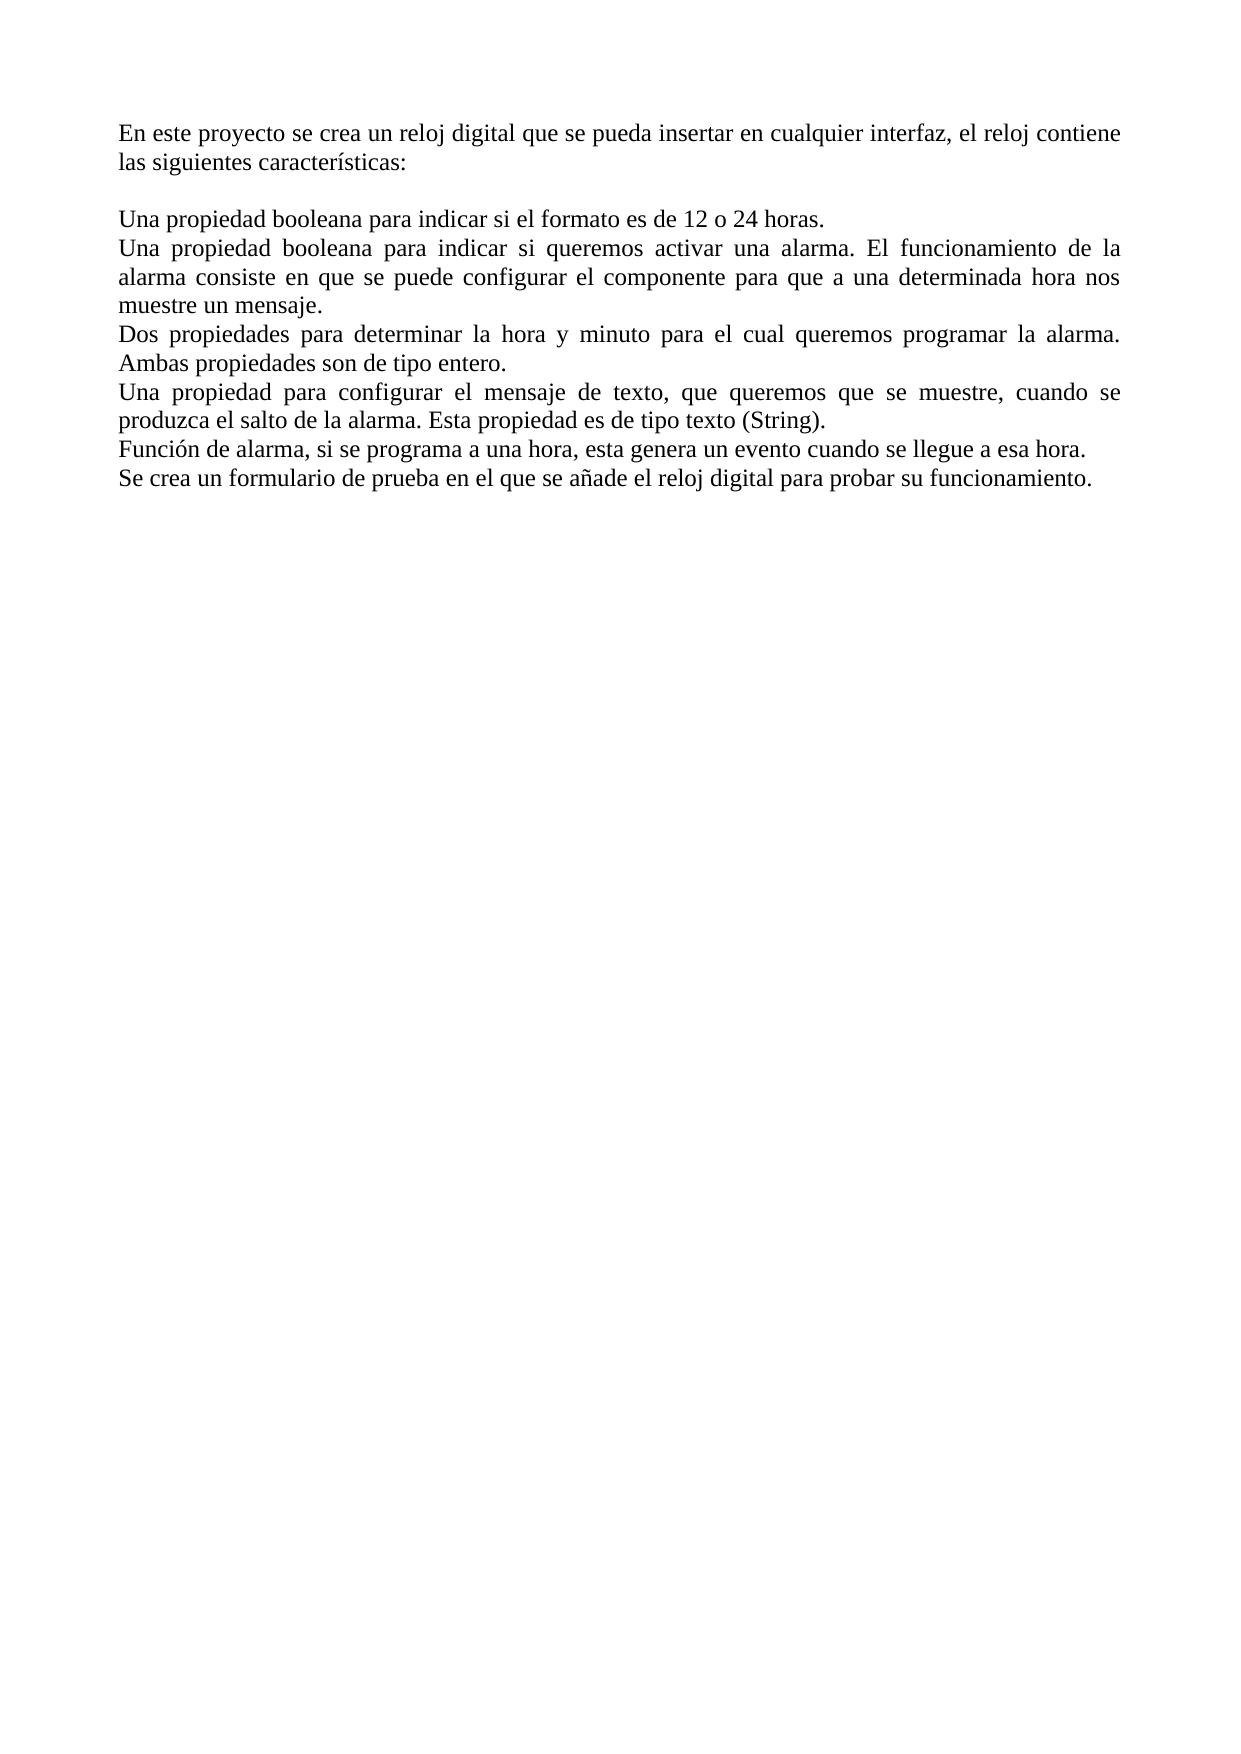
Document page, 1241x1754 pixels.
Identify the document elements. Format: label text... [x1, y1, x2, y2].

text Una propiedad para configurar el mensaje de texto, que queremos que se muestre, cuando se produzca el salto de la alarma. Esta propiedad es de tipo texto (String). [118, 377, 1122, 434]
text Una propiedad booleana para indicar si queremos activar una alarma. El funcionamiento de la alarma consiste en que se puede configurar el componente para que a una determinada hora nos muestre un mensaje. [118, 233, 1122, 319]
text Una propiedad booleana para indicar si el formato es de 12 o 24 horas. [118, 204, 1122, 233]
text Se crea un formulario de prueba en el que se añade el reloj digital para probar su funcionamiento. [118, 463, 1122, 492]
text En este proyecto se crea un reloj digital que se pueda insertar en cualquier interfaz, el reloj contiene las siguientes características: [118, 118, 1122, 176]
text Función de alarma, si se programa a una hora, esta genera un evento cuando se llegue a esa hora. [118, 434, 1122, 463]
text Dos propiedades para determinar la hora y minuto para el cual queremos programar la alarma. Ambas propiedades son de tipo entero. [118, 319, 1122, 377]
